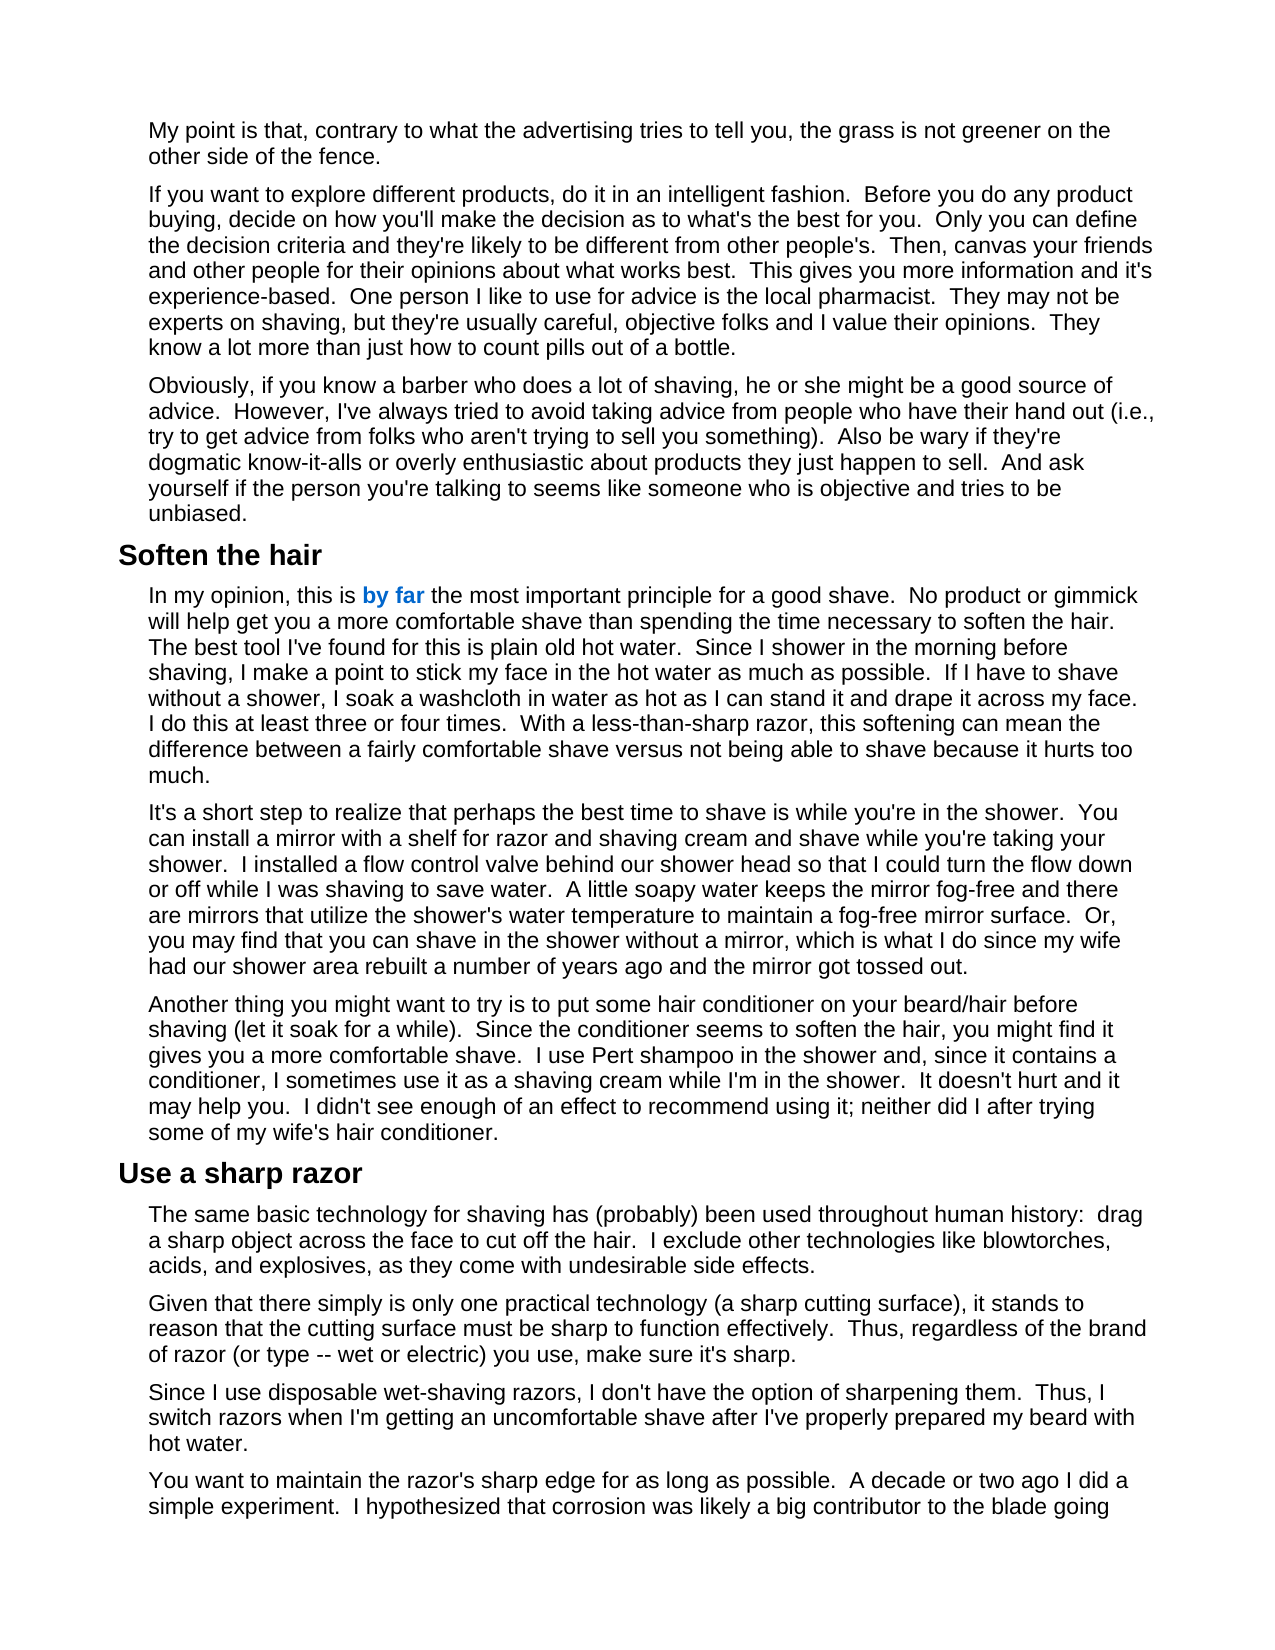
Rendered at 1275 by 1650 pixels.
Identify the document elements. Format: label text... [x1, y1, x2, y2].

text It's a short step to realize that perhaps the best time to shave is while you're in the shower. You can install a mirror with a shelf for razor and shaving cream and shave while you're taking your shower. I installed a flow control valve behind our shower head so that I could turn the flow down or off while I was shaving to save water. A little soapy water keeps the mirror fog-free and there are mirrors that utilize the shower's water temperature to maintain a fog-free mirror surface. Or, you may find that you can shave in the shower without a mirror, which is what I do since my wife had our shower area rebuilt a number of years ago and the mirror got tossed out. [148, 800, 1157, 979]
text In my opinion, this is by far the most important principle for a good shave. No product or gimmick will help get you a more comfortable shave than spending the time necessary to soften the hair. The best tool I've found for this is plain old hot water. Since I shower in the morning before shaving, I make a point to stick my face in the hot water as much as possible. If I have to shave without a shower, I soak a washcloth in water as hot as I can stand it and drape it across my face. I do this at least three or four times. With a less-than-sharp razor, this softening can mean the difference between a fairly comfortable shave versus not being able to shave because it hurts too much. [148, 583, 1157, 788]
text My point is that, contrary to what the advertising tries to tell you, the grass is not greener on the other side of the fence. [148, 118, 1157, 169]
text Since I use disposable wet-shaving razors, I don't have the option of sharpening them. Thus, I switch razors when I'm getting an uncomfortable shave after I've properly prepared my beard with hot water. [148, 1379, 1157, 1456]
text Another thing you might want to try is to put some hair conditioner on your beard/hair before shaving (let it soak for a while). Since the conditioner seems to soften the hair, you might find it gives you a more comfortable shave. I use Pert shampoo in the shower and, since it contains a conditioner, I sometimes use it as a shaving cream while I'm in the shower. It doesn't hurt and it may help you. I didn't see enough of an effect to recommend using it; neither did I after trying some of my wife's hair conditioner. [148, 991, 1157, 1145]
text Obviously, if you know a barber who does a lot of shaving, he or she might be a good source of advice. However, I've always tried to avoid taking advice from people who have their hand out (i.e., try to get advice from folks who aren't trying to sell you something). Also be wary if they're dogmatic know-it-alls or overly enthusiastic about products they just happen to sell. And ask yourself if the person you're talking to seems like someone who is objective and tries to be unbiased. [148, 373, 1157, 526]
subtitle Use a sharp razor [118, 1157, 1157, 1190]
text Given that there simply is only one practical technology (a sharp cutting surface), it stands to reason that the cutting surface must be sharp to function effectively. Thus, regardless of the brand of razor (or type -- wet or electric) you use, make sure it's sharp. [148, 1291, 1157, 1367]
subtitle Soften the hair [118, 538, 1157, 571]
text You want to maintain the razor's sharp edge for as long as possible. A decade or two ago I did a simple experiment. I hypothesized that corrosion was likely a big contributor to the blade going [148, 1468, 1157, 1519]
text If you want to explore different products, do it in an intelligent fashion. Before you do any product buying, decide on how you'll make the decision as to what's the best for you. Only you can define the decision criteria and they're likely to be different from other people's. Then, canvas your friends and other people for their opinions about what works best. This gives you more information and it's experience-based. One person I like to use for advice is the local pharmacist. They may not be experts on shaving, but they're usually careful, objective folks and I value their opinions. They know a lot more than just how to count pills out of a bottle. [148, 181, 1157, 361]
text The same basic technology for shaving has (probably) been used throughout human history: drag a sharp object across the face to cut off the hair. I exclude other technologies like blowtorches, acids, and explosives, as they come with undesirable side effects. [148, 1202, 1157, 1278]
